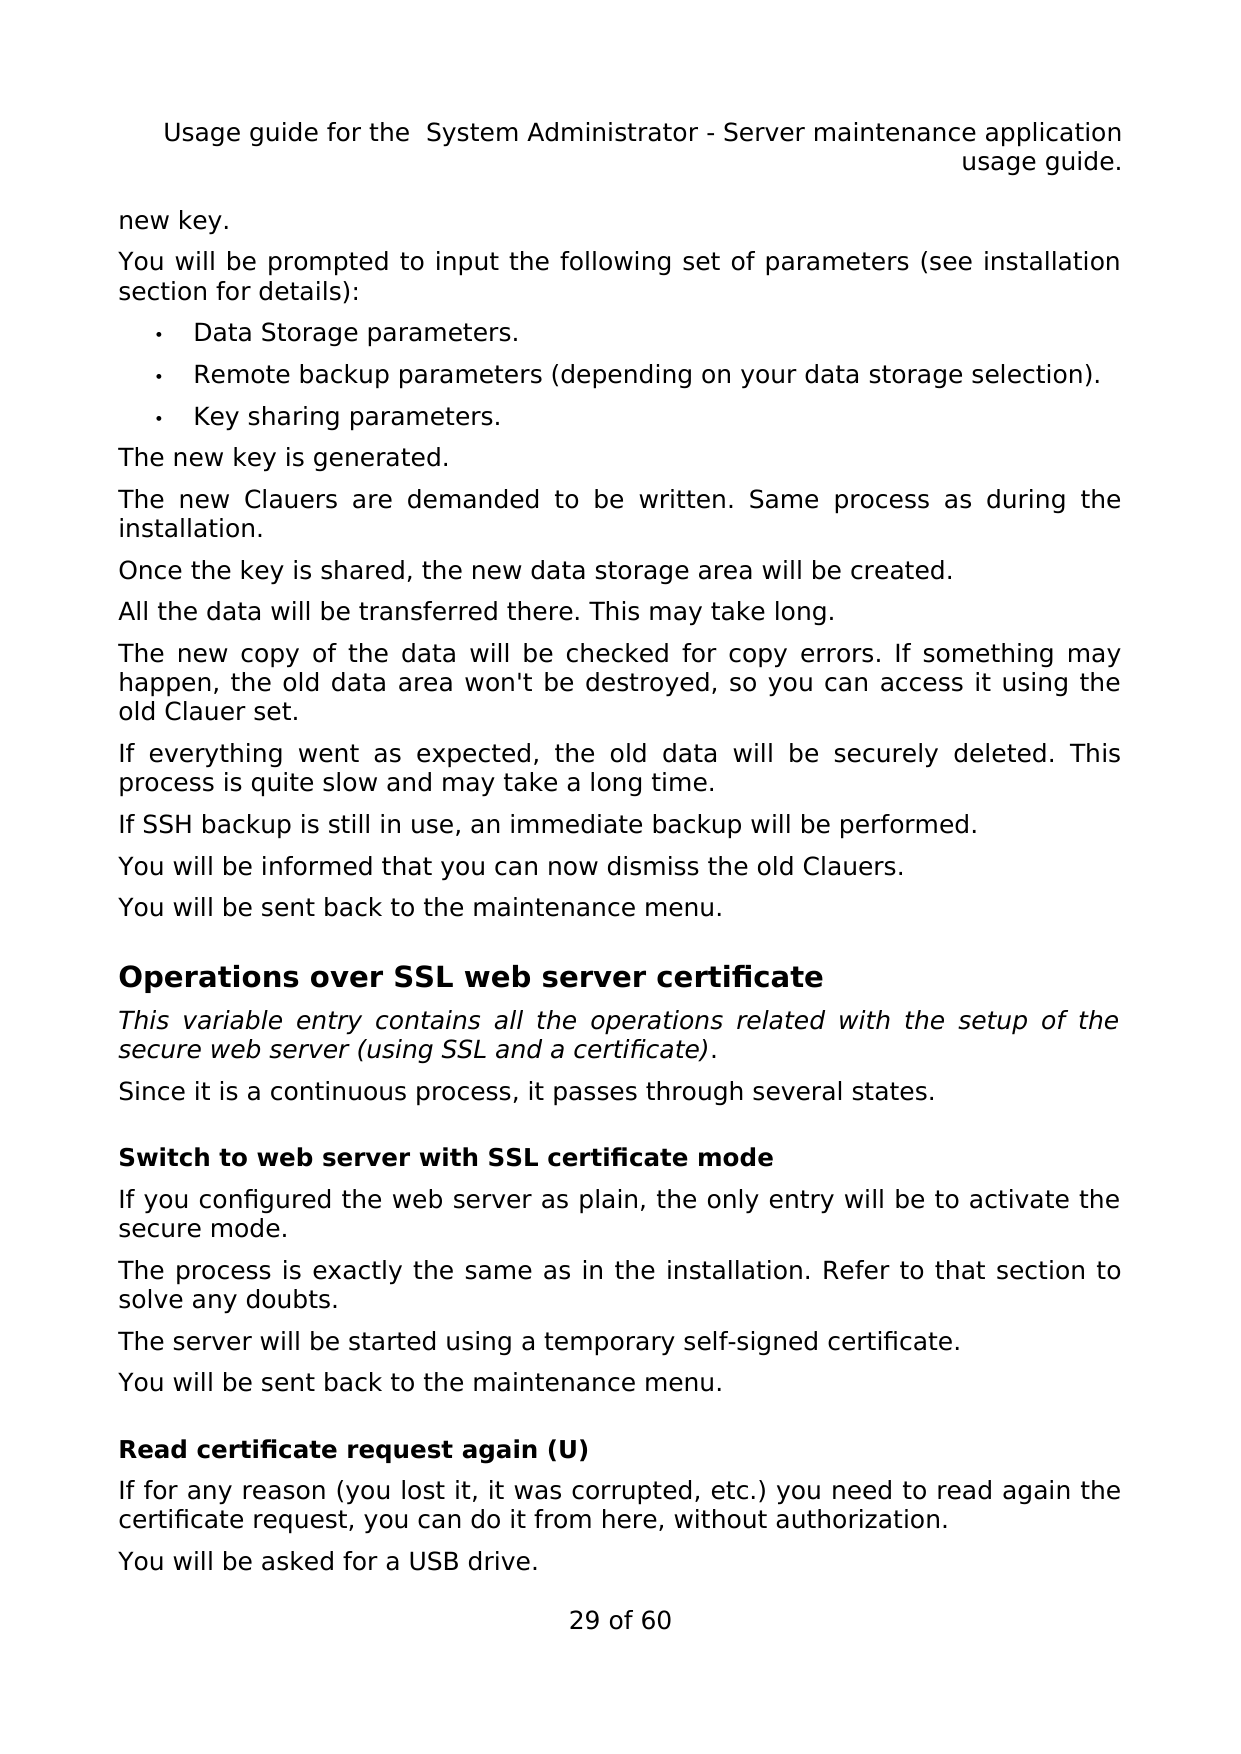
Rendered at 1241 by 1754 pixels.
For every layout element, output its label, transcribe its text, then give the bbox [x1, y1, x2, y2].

subtitle Operations over SSL web server certificate [118, 960, 1122, 994]
text You will be informed that you can now dismiss the old Clauers. [118, 852, 1122, 881]
text You will be prompted to input the following set of parameters (see installation section for details): [118, 248, 1122, 306]
text If for any reason (you lost it, it was corrupted, etc.) you need to read again the certificate request, you can do it from here, without authorization. [118, 1476, 1122, 1535]
subtitle Switch to web server with SSL certificate mode [118, 1144, 1122, 1173]
text new key. [118, 206, 1122, 235]
text If you configured the web server as plain, the only entry will be to activate the secure mode. [118, 1185, 1122, 1243]
list Remote backup parameters (depending on your data storage selection). [156, 360, 1122, 389]
list Data Storage parameters. [156, 318, 1122, 348]
text The new copy of the data will be checked for copy errors. If something may happen, the old data area won't be destroyed, so you can access it using the old Clauer set. [118, 639, 1122, 727]
text If SSH backup is still in use, an immediate backup will be performed. [118, 810, 1122, 839]
text Once the key is shared, the new data storage area will be created. [118, 556, 1122, 585]
text The new Clauers are demanded to be written. Same process as during the installation. [118, 485, 1122, 543]
text You will be sent back to the maintenance menu. [118, 893, 1122, 923]
text You will be asked for a USB drive. [118, 1547, 1122, 1576]
text Since it is a continuous process, it passes through several states. [118, 1077, 1122, 1107]
text The new key is generated. [118, 443, 1122, 473]
text This variable entry contains all the operations related with the setup of the secure web server (using SSL and a certificate). [118, 1007, 1122, 1065]
list Key sharing parameters. [156, 402, 1122, 431]
text The server will be started using a temporary self-signed certificate. [118, 1327, 1122, 1356]
text All the data will be transferred there. This may take long. [118, 598, 1122, 627]
text The process is exactly the same as in the installation. Refer to that section to solve any doubts. [118, 1256, 1122, 1314]
subtitle Read certificate request again (U) [118, 1435, 1122, 1464]
text If everything went as expected, the old data will be securely deleted. This process is quite slow and may take a long time. [118, 739, 1122, 798]
text You will be sent back to the maintenance menu. [118, 1368, 1122, 1398]
